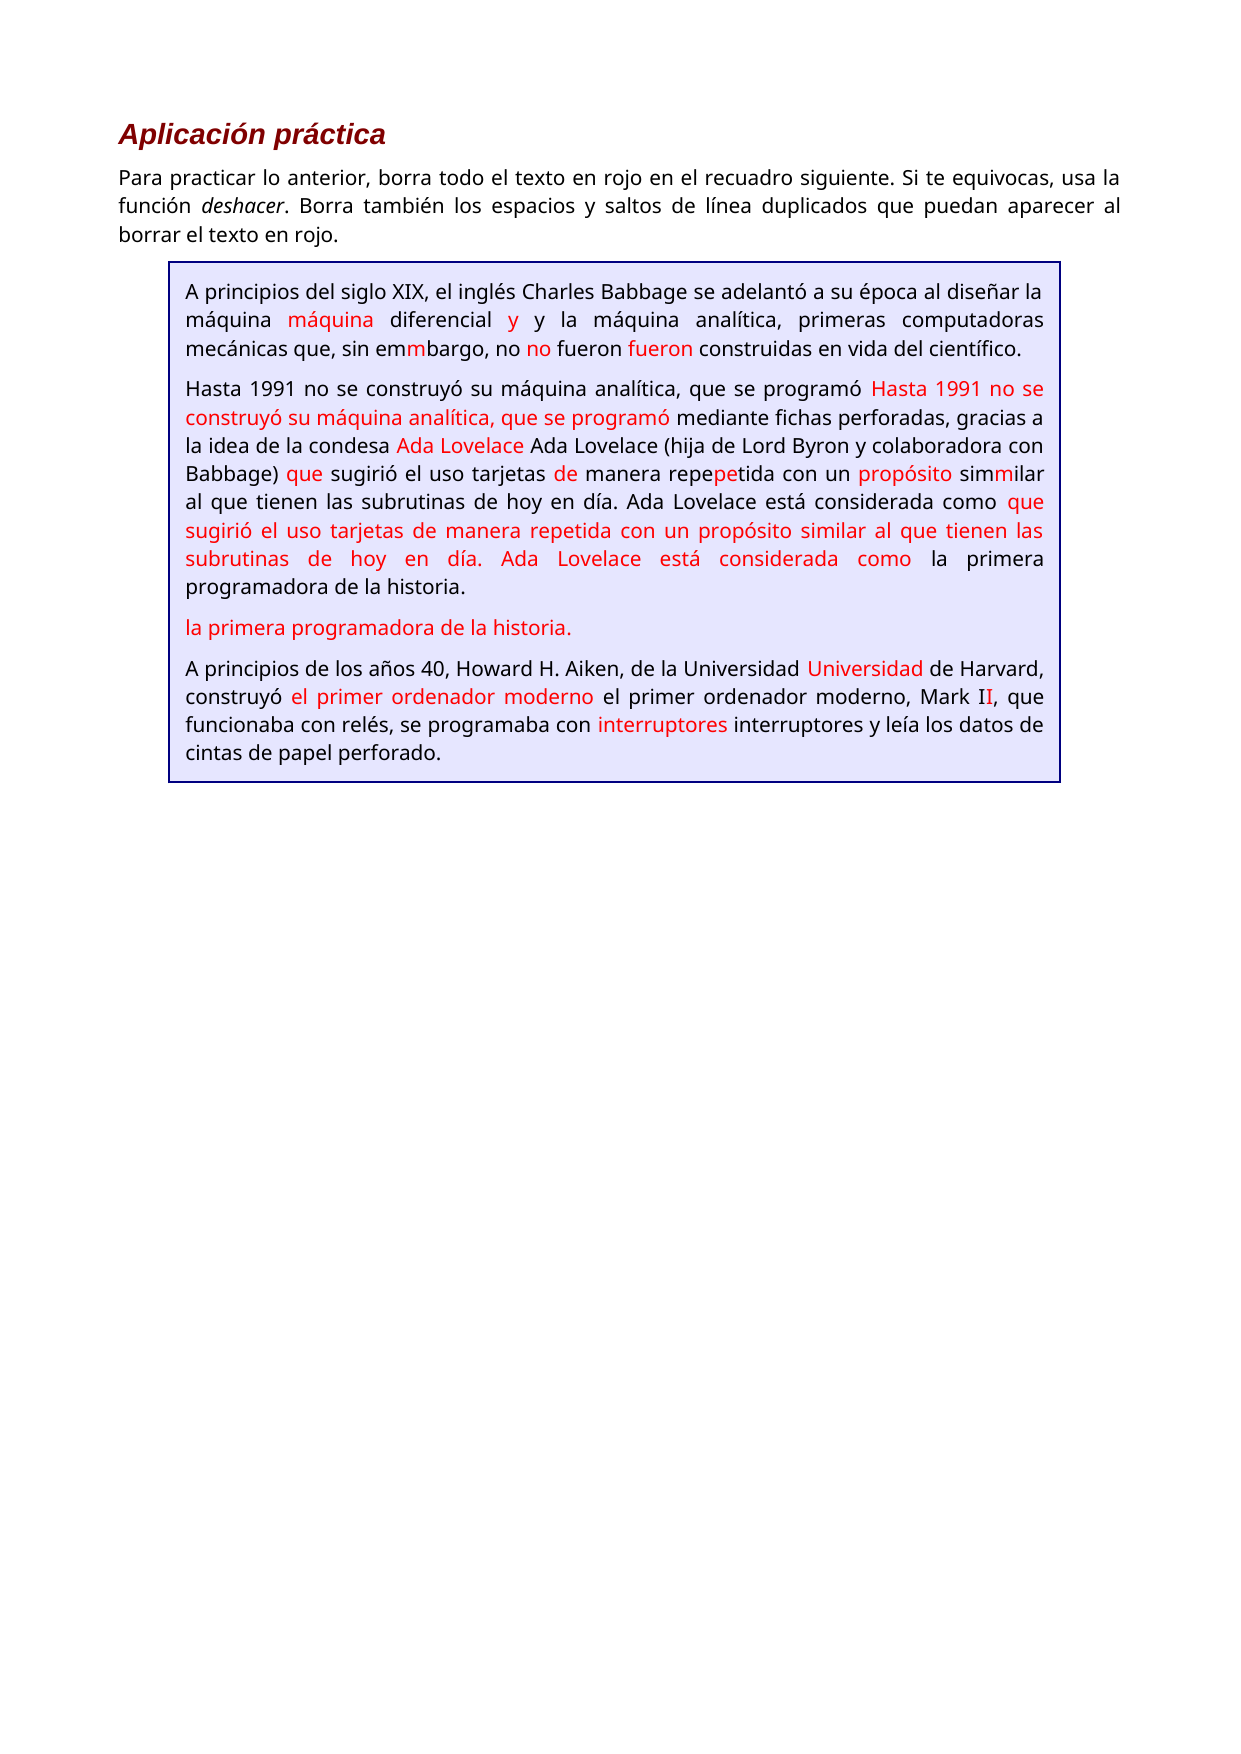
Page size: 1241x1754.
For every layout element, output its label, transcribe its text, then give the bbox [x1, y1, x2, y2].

subtitle Aplicación práctica [118, 118, 1122, 151]
text Para practicar lo anterior, borra todo el texto en rojo en el recuadro siguiente. Si te equivocas, usa la función deshacer. Borra también los espacios y saltos de línea duplicados que puedan aparecer al borrar el texto en rojo. [118, 163, 1122, 248]
table_header A principios del siglo XIX, el inglés Charles Babbage se adelantó a su época al diseñar la máquina máquina diferencial y y la máquina analítica, primeras computadoras mecánicas que, sin emmbargo, no no fueron fueron construidas en vida del científico. Hasta 1991 no se construyó su máquina analítica, que se programó Hasta 1991 no se construyó su máquina analítica, que se programó mediante fichas perforadas, gracias a la idea de la condesa Ada Lovelace Ada Lovelace (hija de Lord Byron y colaboradora con Babbage) que sugirió el uso tarjetas de manera repepetida con un propósito simmilar al que tienen las subrutinas de hoy en día. Ada Lovelace está considerada como que sugirió el uso tarjetas de manera repetida con un propósito similar al que tienen las subrutinas de hoy en día. Ada Lovelace está considerada como la primera programadora de la historia. la primera programadora de la historia. A principios de los años 40, Howard H. Aiken, de la Universidad Universidad de Harvard, construyó el primer ordenador moderno el primer ordenador moderno, Mark II, que funcionaba con relés, se programaba con interruptores interruptores y leía los datos de cintas de papel perforado. [170, 263, 1059, 781]
